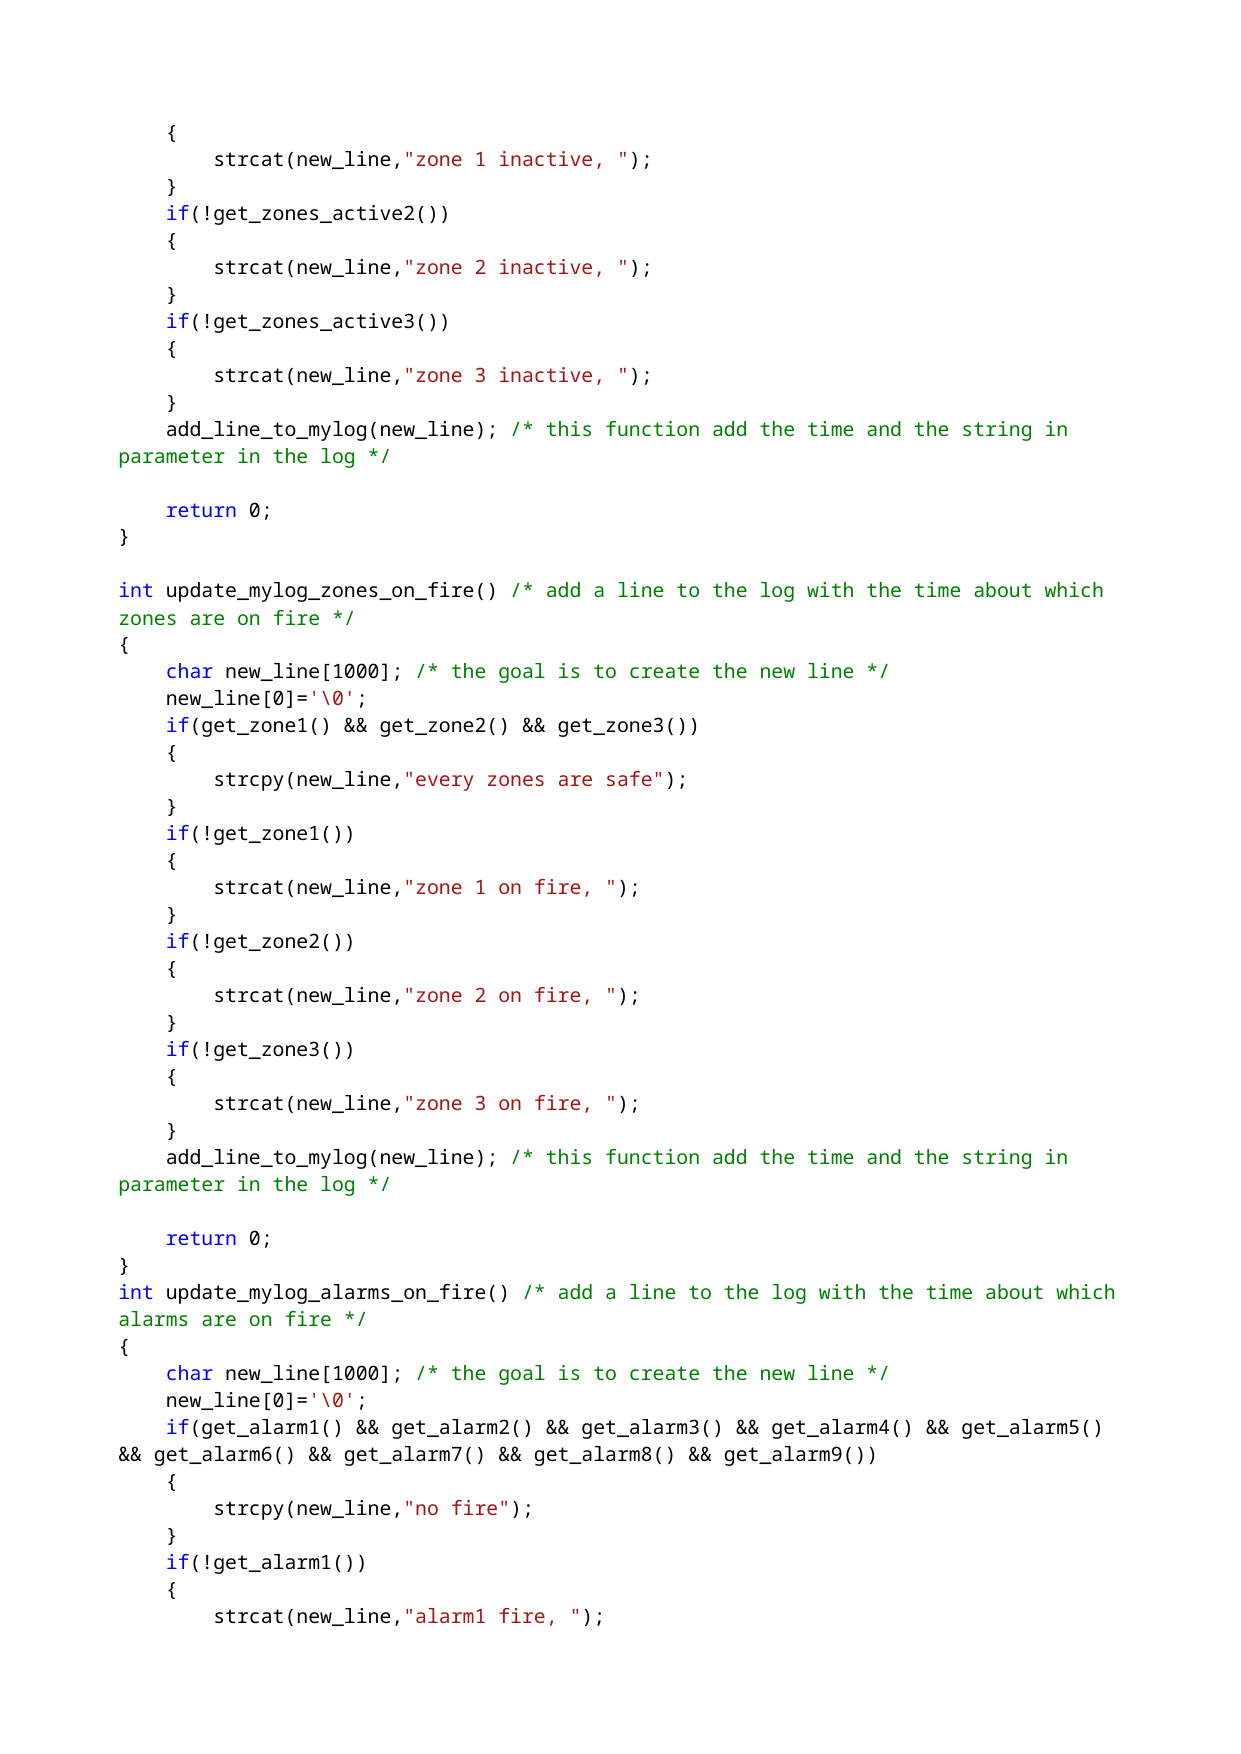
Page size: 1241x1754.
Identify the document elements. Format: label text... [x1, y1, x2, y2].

text { [118, 226, 1122, 253]
text if(!get_zone2()) [118, 927, 1122, 954]
text strcat(new_line,"alarm1 fire, "); [118, 1602, 1122, 1629]
text strcat(new_line,"zone 3 inactive, "); [118, 361, 1122, 388]
text if(!get_alarm1()) [118, 1548, 1122, 1575]
text } [118, 1116, 1122, 1143]
text return 0; [118, 496, 1122, 523]
text } [118, 523, 1122, 550]
text if(!get_zone3()) [118, 1035, 1122, 1062]
text { [118, 954, 1122, 981]
text strcat(new_line,"zone 1 on fire, "); [118, 873, 1122, 901]
text if(!get_zone1()) [118, 819, 1122, 847]
text } [118, 1521, 1122, 1548]
text add_line_to_mylog(new_line); /* this function add the time and the string in parameter in the log */ [118, 1143, 1122, 1197]
text } [118, 793, 1122, 819]
text strcat(new_line,"zone 2 inactive, "); [118, 253, 1122, 280]
text strcat(new_line,"zone 3 on fire, "); [118, 1089, 1122, 1116]
text } [118, 901, 1122, 927]
text { [118, 1575, 1122, 1602]
text { [118, 739, 1122, 766]
text add_line_to_mylog(new_line); /* this function add the time and the string in parameter in the log */ [118, 415, 1122, 469]
text if(!get_zones_active2()) [118, 199, 1122, 226]
text { [118, 1332, 1122, 1359]
text } [118, 1008, 1122, 1035]
text char new_line[1000]; /* the goal is to create the new line */ [118, 658, 1122, 685]
text if(!get_zones_active3()) [118, 307, 1122, 334]
text strcpy(new_line,"no fire"); [118, 1494, 1122, 1521]
text { [118, 1467, 1122, 1494]
text strcat(new_line,"zone 2 on fire, "); [118, 981, 1122, 1008]
text { [118, 334, 1122, 361]
text int update_mylog_alarms_on_fire() /* add a line to the log with the time about which alarms are on fire */ [118, 1278, 1122, 1332]
text { [118, 118, 1122, 145]
text strcat(new_line,"zone 1 inactive, "); [118, 145, 1122, 172]
text } [118, 1251, 1122, 1278]
text int update_mylog_zones_on_fire() /* add a line to the log with the time about which zones are on fire */ [118, 577, 1122, 631]
text return 0; [118, 1224, 1122, 1251]
text } [118, 172, 1122, 199]
text { [118, 631, 1122, 658]
text if(get_zone1() && get_zone2() && get_zone3()) [118, 712, 1122, 739]
text new_line[0]='\0'; [118, 685, 1122, 712]
text new_line[0]='\0'; [118, 1386, 1122, 1413]
text if(get_alarm1() && get_alarm2() && get_alarm3() && get_alarm4() && get_alarm5() && get_alarm6() && get_alarm7() && get_alarm8() && get_alarm9()) [118, 1413, 1122, 1467]
text } [118, 388, 1122, 415]
text { [118, 1062, 1122, 1089]
text { [118, 847, 1122, 873]
text } [118, 280, 1122, 307]
text strcpy(new_line,"every zones are safe"); [118, 766, 1122, 793]
text char new_line[1000]; /* the goal is to create the new line */ [118, 1359, 1122, 1386]
